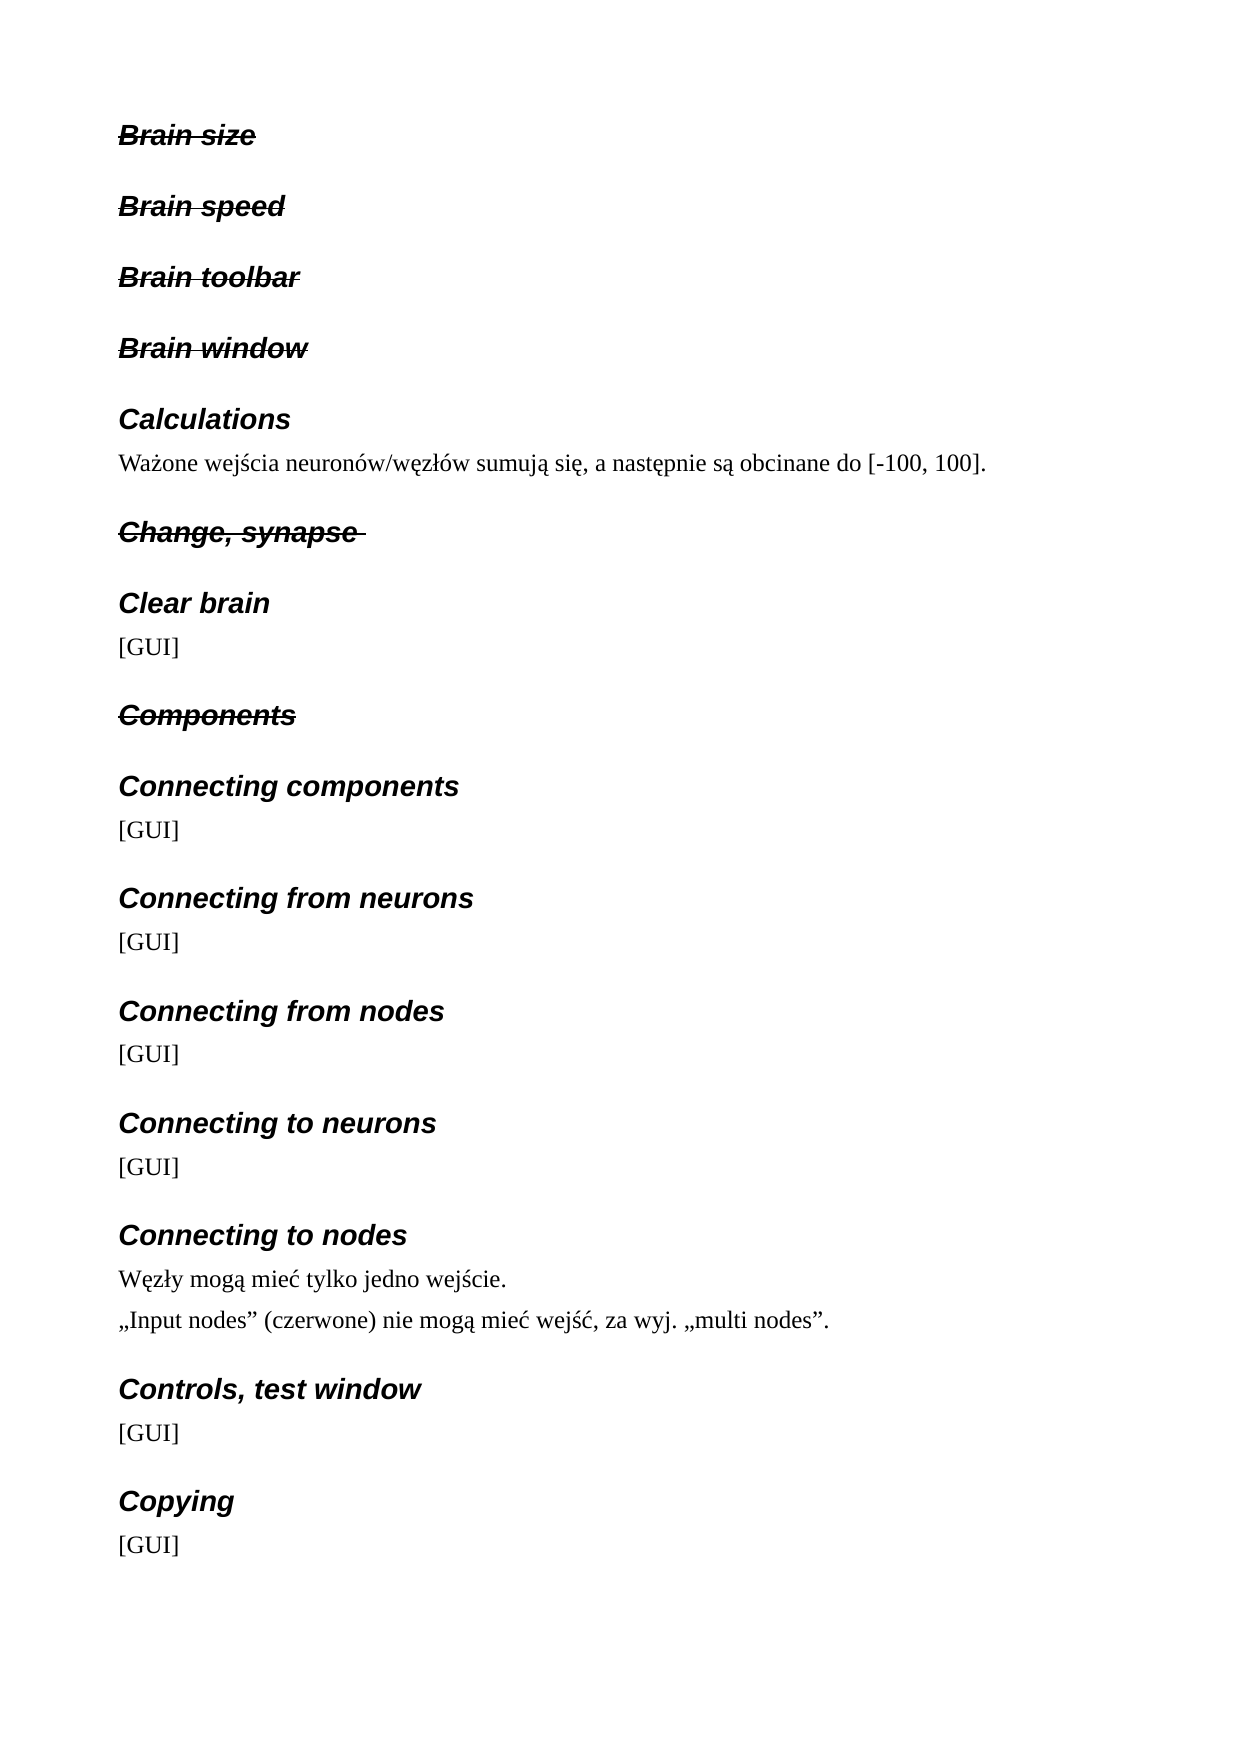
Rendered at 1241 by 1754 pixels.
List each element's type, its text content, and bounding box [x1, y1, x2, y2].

text „Input nodes” (czerwone) nie mogą mieć wejść, za wyj. „multi nodes”. [118, 1305, 1122, 1334]
subtitle Connecting from neurons [118, 881, 1122, 915]
subtitle Connecting to nodes [118, 1218, 1122, 1252]
subtitle Copying [118, 1484, 1122, 1517]
text [GUI] [118, 815, 1122, 844]
subtitle Connecting to neurons [118, 1106, 1122, 1139]
text [GUI] [118, 1152, 1122, 1181]
text [GUI] [118, 1530, 1122, 1559]
text Węzły mogą mieć tylko jedno wejście. [118, 1264, 1122, 1293]
subtitle Connecting from nodes [118, 993, 1122, 1027]
text [GUI] [118, 1039, 1122, 1068]
subtitle Brain size [118, 118, 1122, 152]
subtitle Change, synapse [118, 514, 1122, 548]
text Ważone wejścia neuronów/węzłów sumują się, a następnie są obcinane do [-100, 100]. [118, 448, 1122, 477]
text [GUI] [118, 1418, 1122, 1446]
text [GUI] [118, 632, 1122, 660]
subtitle Components [118, 698, 1122, 731]
subtitle Brain toolbar [118, 260, 1122, 294]
subtitle Calculations [118, 402, 1122, 436]
text [GUI] [118, 927, 1122, 956]
subtitle Controls, test window [118, 1372, 1122, 1405]
subtitle Brain window [118, 331, 1122, 365]
subtitle Connecting components [118, 769, 1122, 802]
subtitle Clear brain [118, 586, 1122, 619]
subtitle Brain speed [118, 189, 1122, 223]
